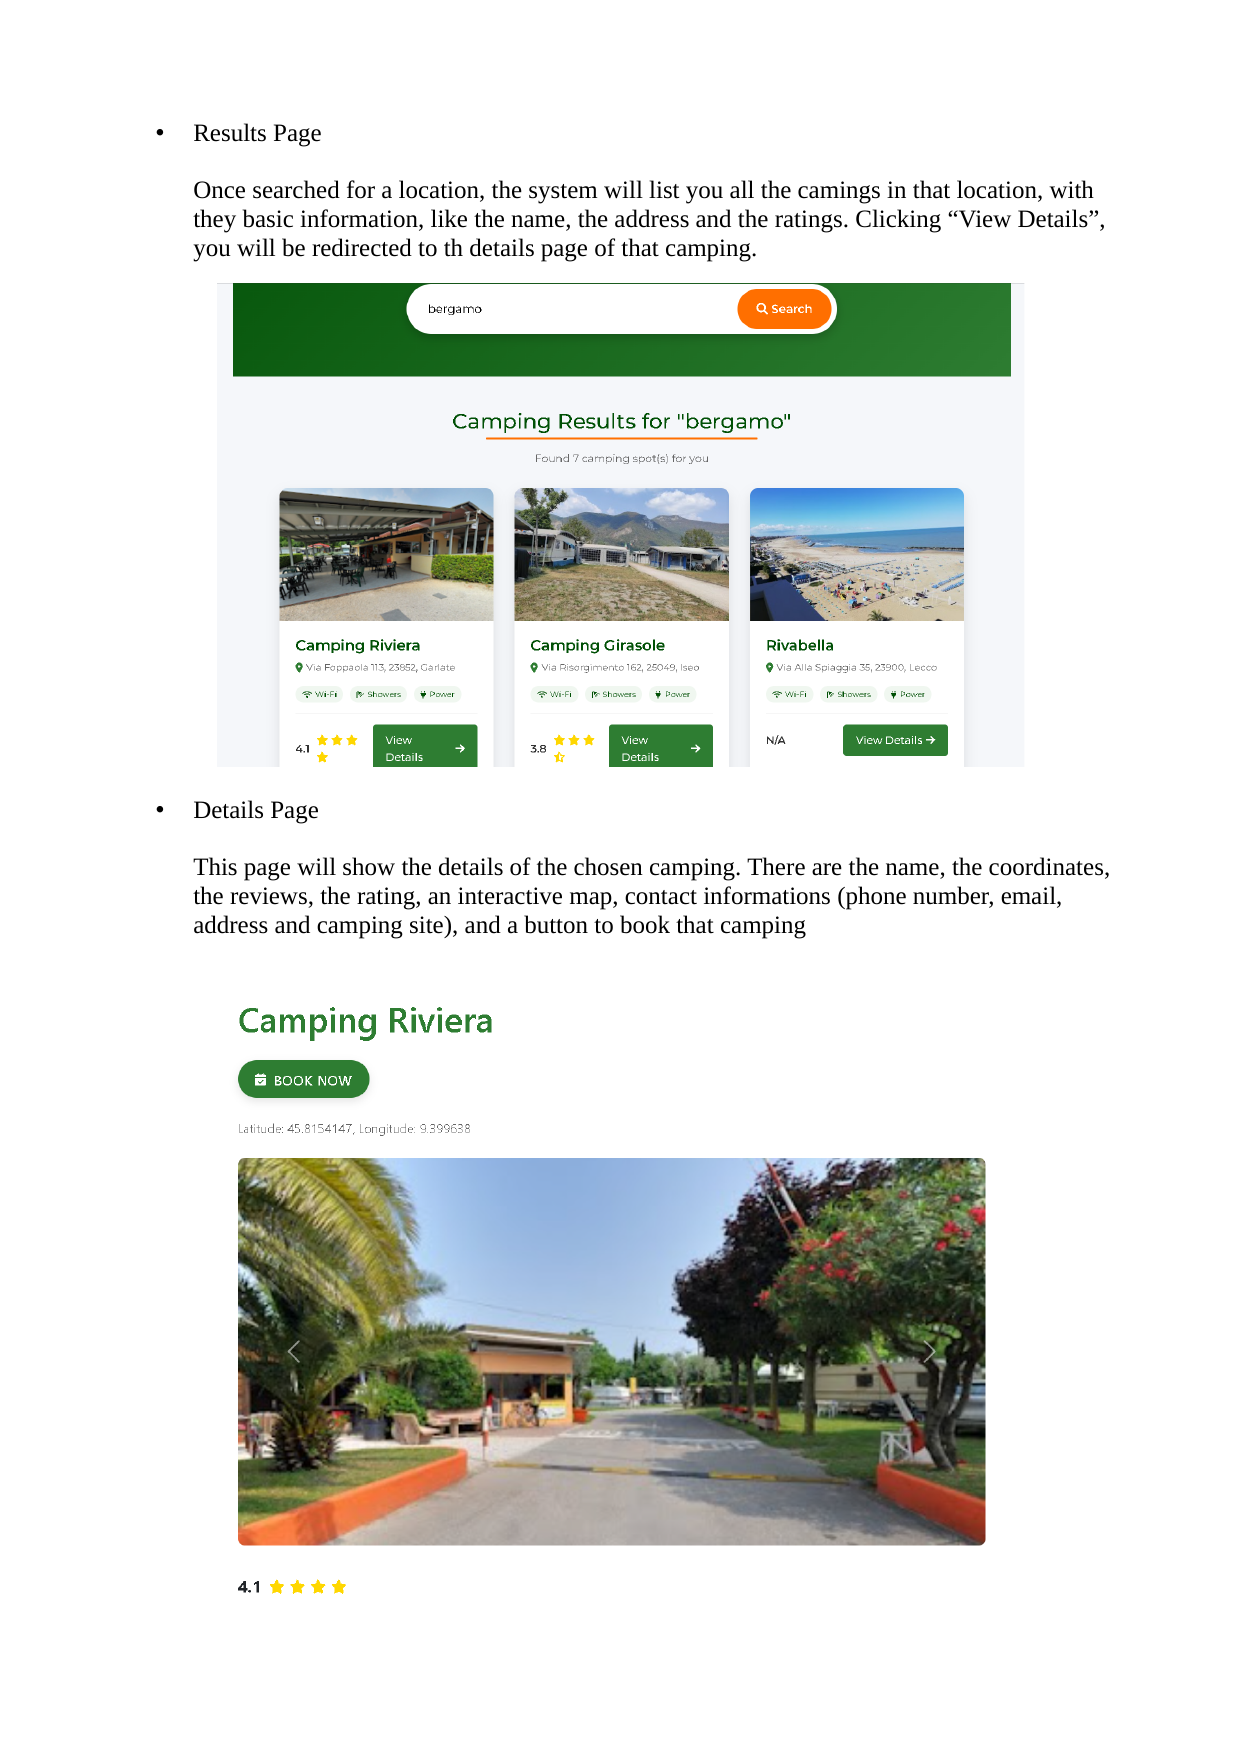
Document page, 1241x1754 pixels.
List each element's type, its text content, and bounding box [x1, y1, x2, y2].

picture [177, 975, 1070, 1599]
picture [217, 283, 1025, 767]
list Details Page This page will show the details of the chosen camping. There are the name, the coordinates, the reviews, the rating, an interactive map, contact informations (phone number, email, address and camping site), and a button to book that camping [156, 795, 1122, 1627]
list Results Page Once searched for a location, the system will list you all the camings in that location, with they basic information, like the name, the address and the ratings. Clicking “View Details”, you will be redirected to th details page of that camping. [156, 118, 1122, 795]
